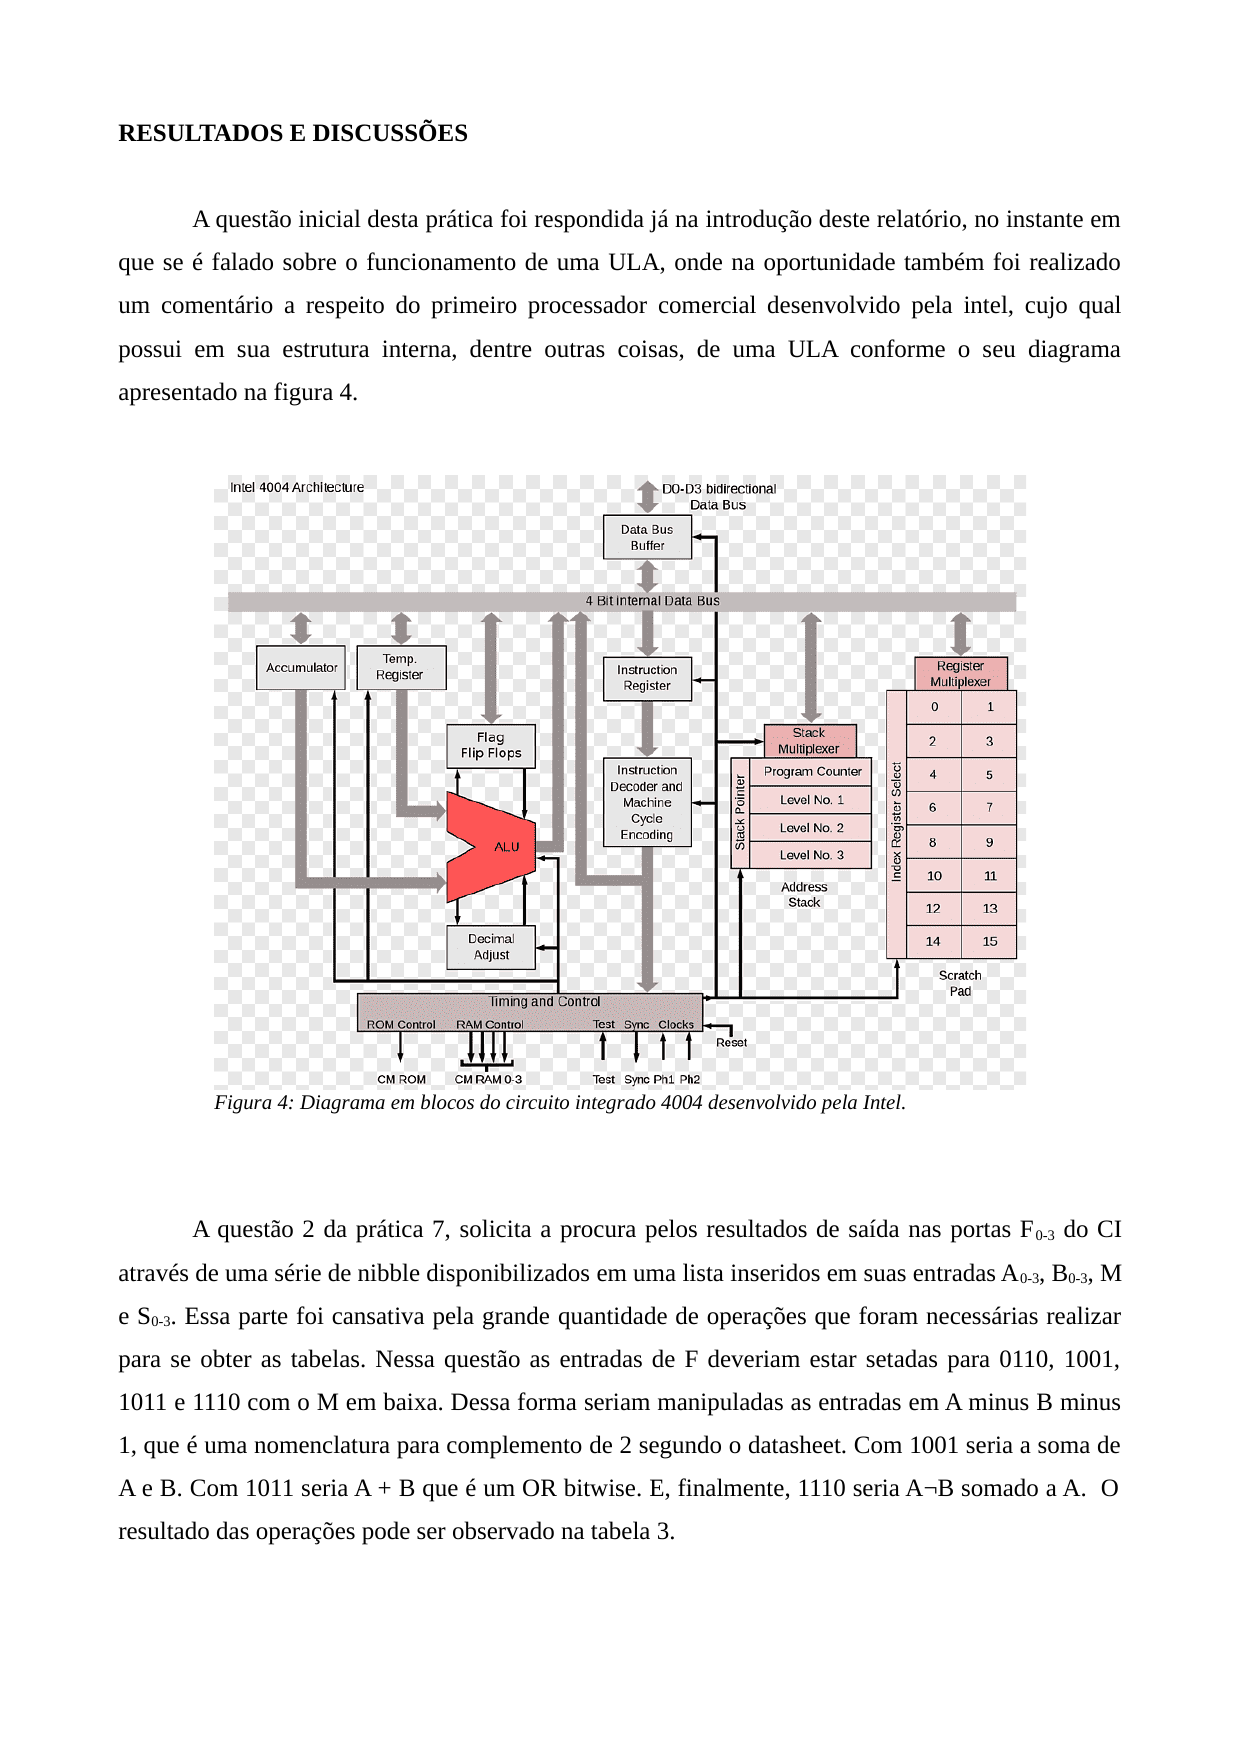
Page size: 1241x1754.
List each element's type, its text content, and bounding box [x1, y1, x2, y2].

text A questão 2 da prática 7, solicita a procura pelos resultados de saída nas portas F0-3 do CI através de uma série de nibble disponibilizados em uma lista inseridos em suas entradas A0-3, B0-3, M e S0-3. Essa parte foi cansativa pela grande quantidade de operações que foram necessárias realizar para se obter as tabelas. Nessa questão as entradas de F deveriam estar setadas para 0110, 1001, 1011 e 1110 com o M em baixa. Dessa forma seriam manipuladas as entradas em A minus B minus 1, que é uma nomenclatura para complemento de 2 segundo o datasheet. Com 1001 seria a soma de A e B. Com 1011 seria A + B que é um OR bitwise. E, finalmente, 1110 seria A¬B somado a A. O resultado das operações pode ser observado na tabela 3. [118, 1214, 1122, 1545]
text A questão inicial desta prática foi respondida já na introdução deste relatório, no instante em que se é falado sobre o funcionamento de uma ULA, onde na oportunidade também foi realizado um comentário a respeito do primeiro processador comercial desenvolvido pela intel, cujo qual possui em sua estrutura interna, dentre outras coisas, de uma ULA conforme o seu diagrama apresentado na figura 4. [118, 204, 1122, 406]
text Figura 4: Diagrama em blocos do circuito integrado 4004 desenvolvido pela Intel. [214, 1090, 1026, 1114]
picture [214, 475, 1027, 1090]
text RESULTADOS E DISCUSSÕES [118, 118, 1122, 147]
